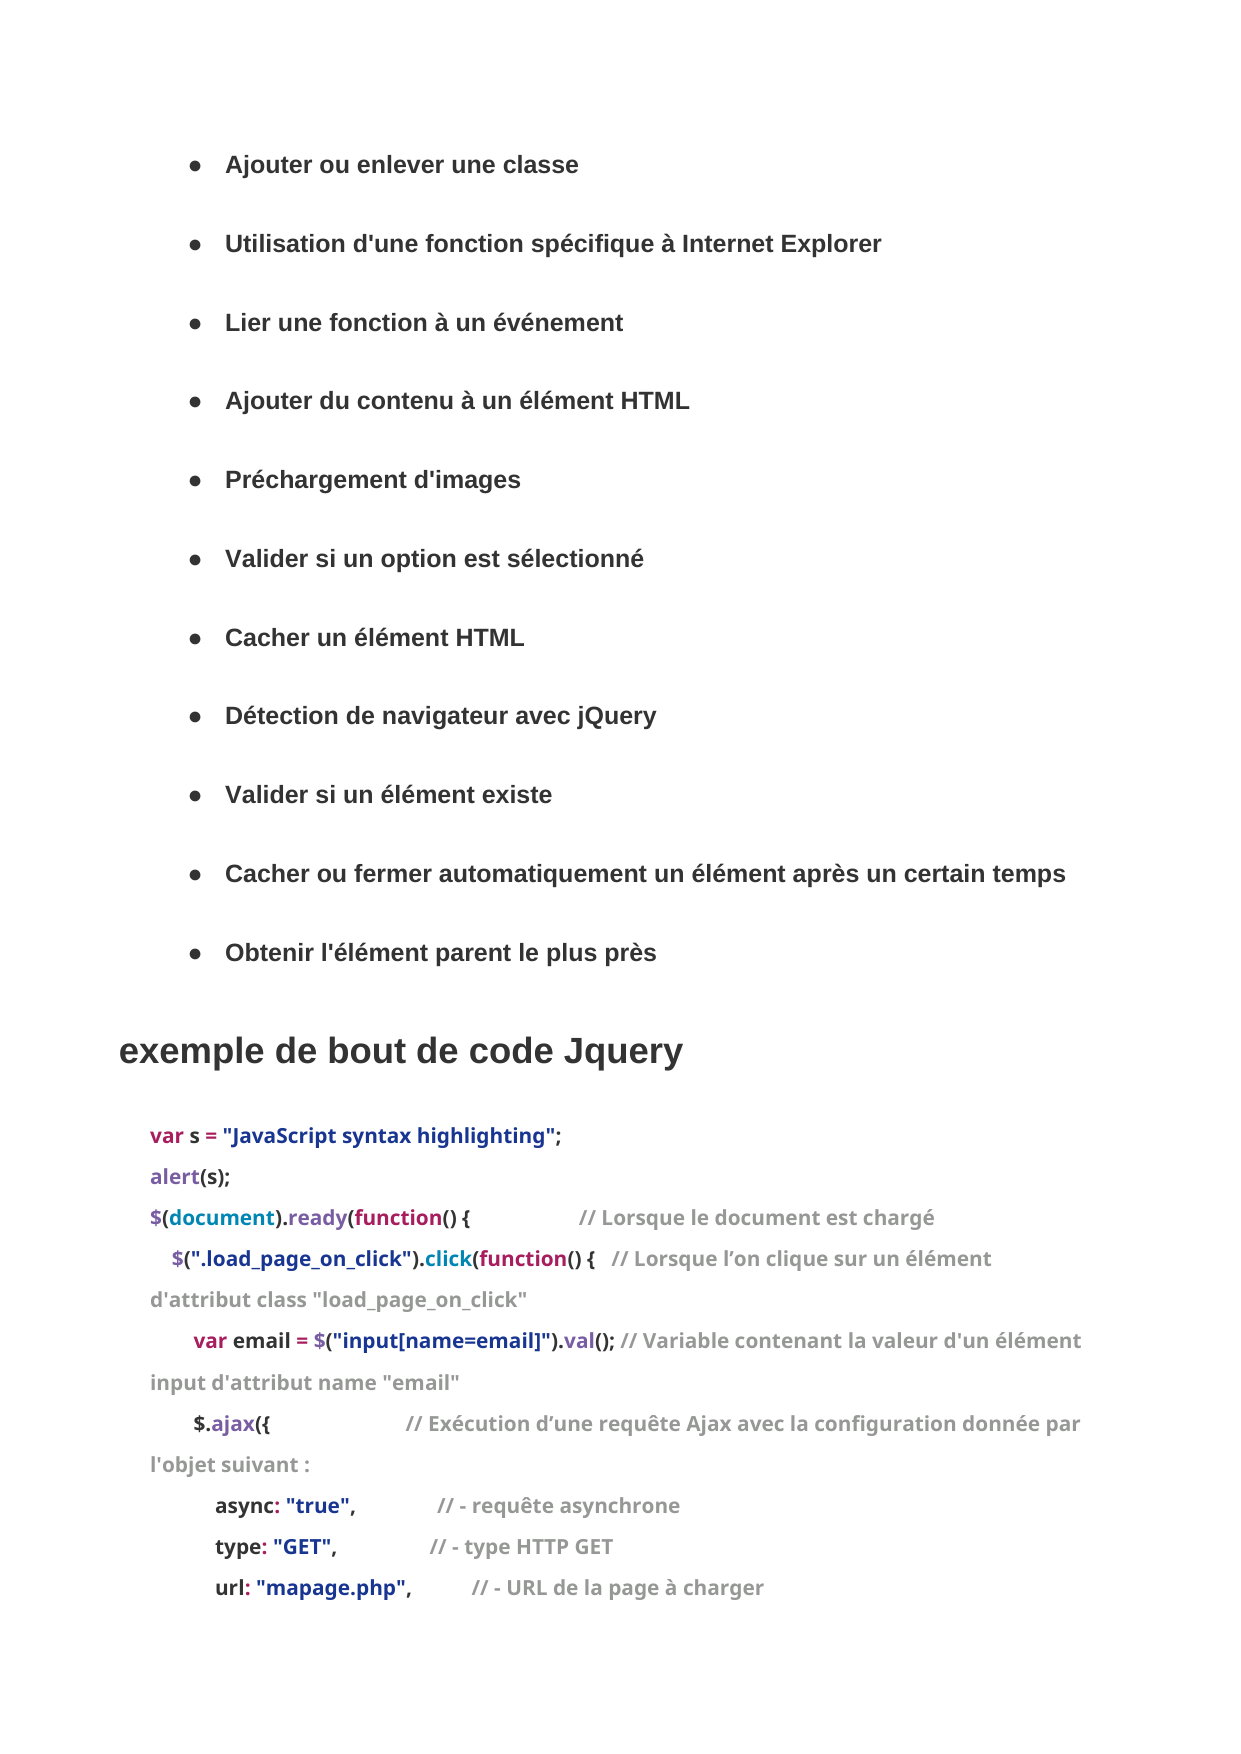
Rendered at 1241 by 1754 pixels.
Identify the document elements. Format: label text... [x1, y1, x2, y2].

list Détection de navigateur avec jQuery [225, 701, 1090, 730]
list Valider si un élément existe [225, 780, 1090, 809]
list Cacher un élément HTML [187, 622, 1090, 651]
list Ajouter du contenu à un élément HTML [225, 386, 1090, 415]
text var s = "JavaScript syntax highlighting"; alert(s); $(document).ready(function() { // Lorsque le document est chargé $(".load_page_on_click").click(function() { // Lorsque l’on clique sur un élément d'attribut class "load_page_on_click" var email = $("input[name=email]").val(); // Variable contenant la valeur d'un élément input d'attribut name "email" $.ajax({ // Exécution d’une requête Ajax avec la configuration donnée par l'objet suivant : async: "true", // - requête asynchrone type: "GET", // - type HTTP GET url: "mapage.php", // - URL de la page à charger [150, 1121, 1090, 1602]
subtitle exemple de bout de code Jquery [119, 1029, 1090, 1071]
list Ajouter ou enlever une classe [225, 150, 1090, 179]
list Utilisation d'une fonction spécifique à Internet Explorer [225, 229, 1090, 257]
list Valider si un option est sélectionné [225, 544, 1090, 572]
list Cacher ou fermer automatiquement un élément après un certain temps [225, 859, 1090, 887]
list Préchargement d'images [225, 465, 1090, 494]
list Obtenir l'élément parent le plus près [187, 937, 1090, 966]
list Lier une fonction à un événement [187, 307, 1090, 336]
